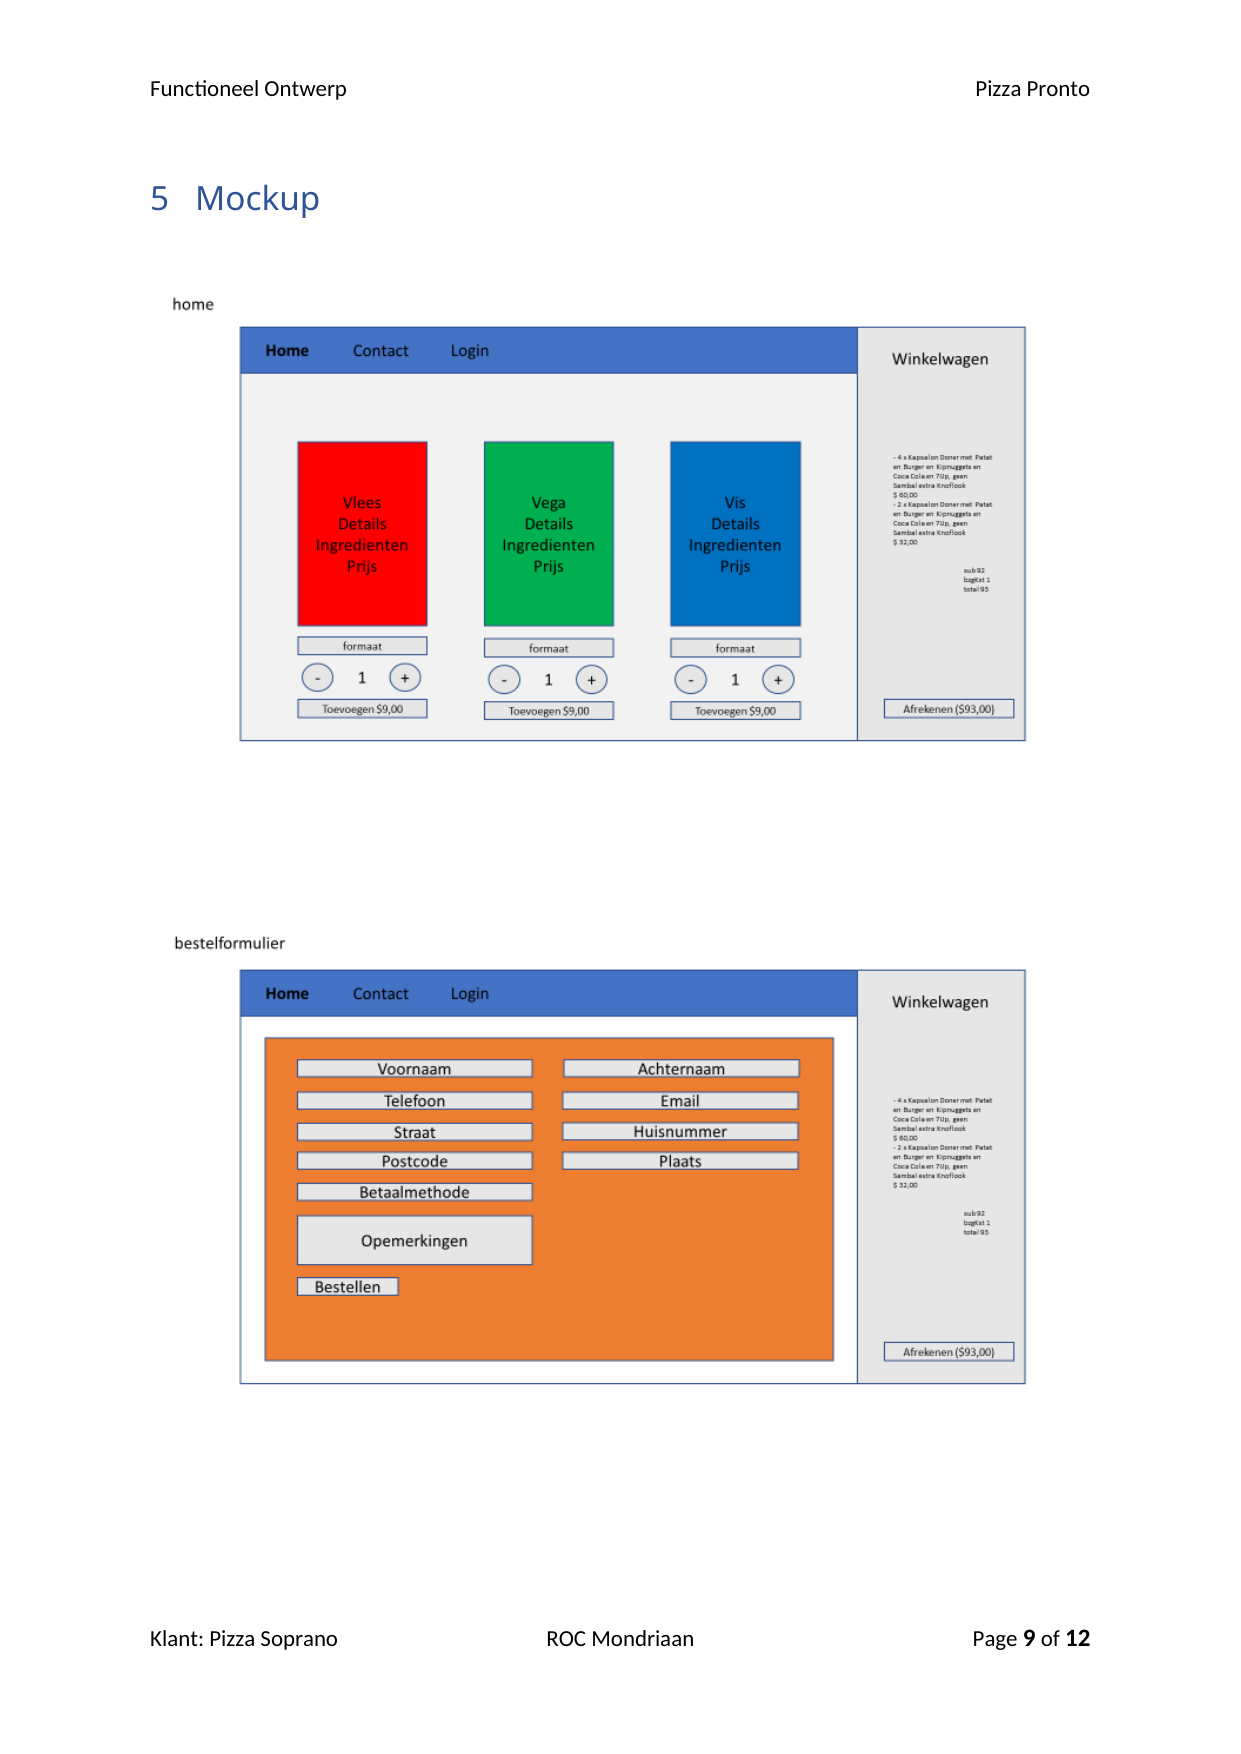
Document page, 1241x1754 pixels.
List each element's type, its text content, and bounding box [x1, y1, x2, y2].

picture [150, 912, 1091, 1442]
subtitle Mockup [150, 175, 1090, 220]
picture [150, 269, 1091, 799]
